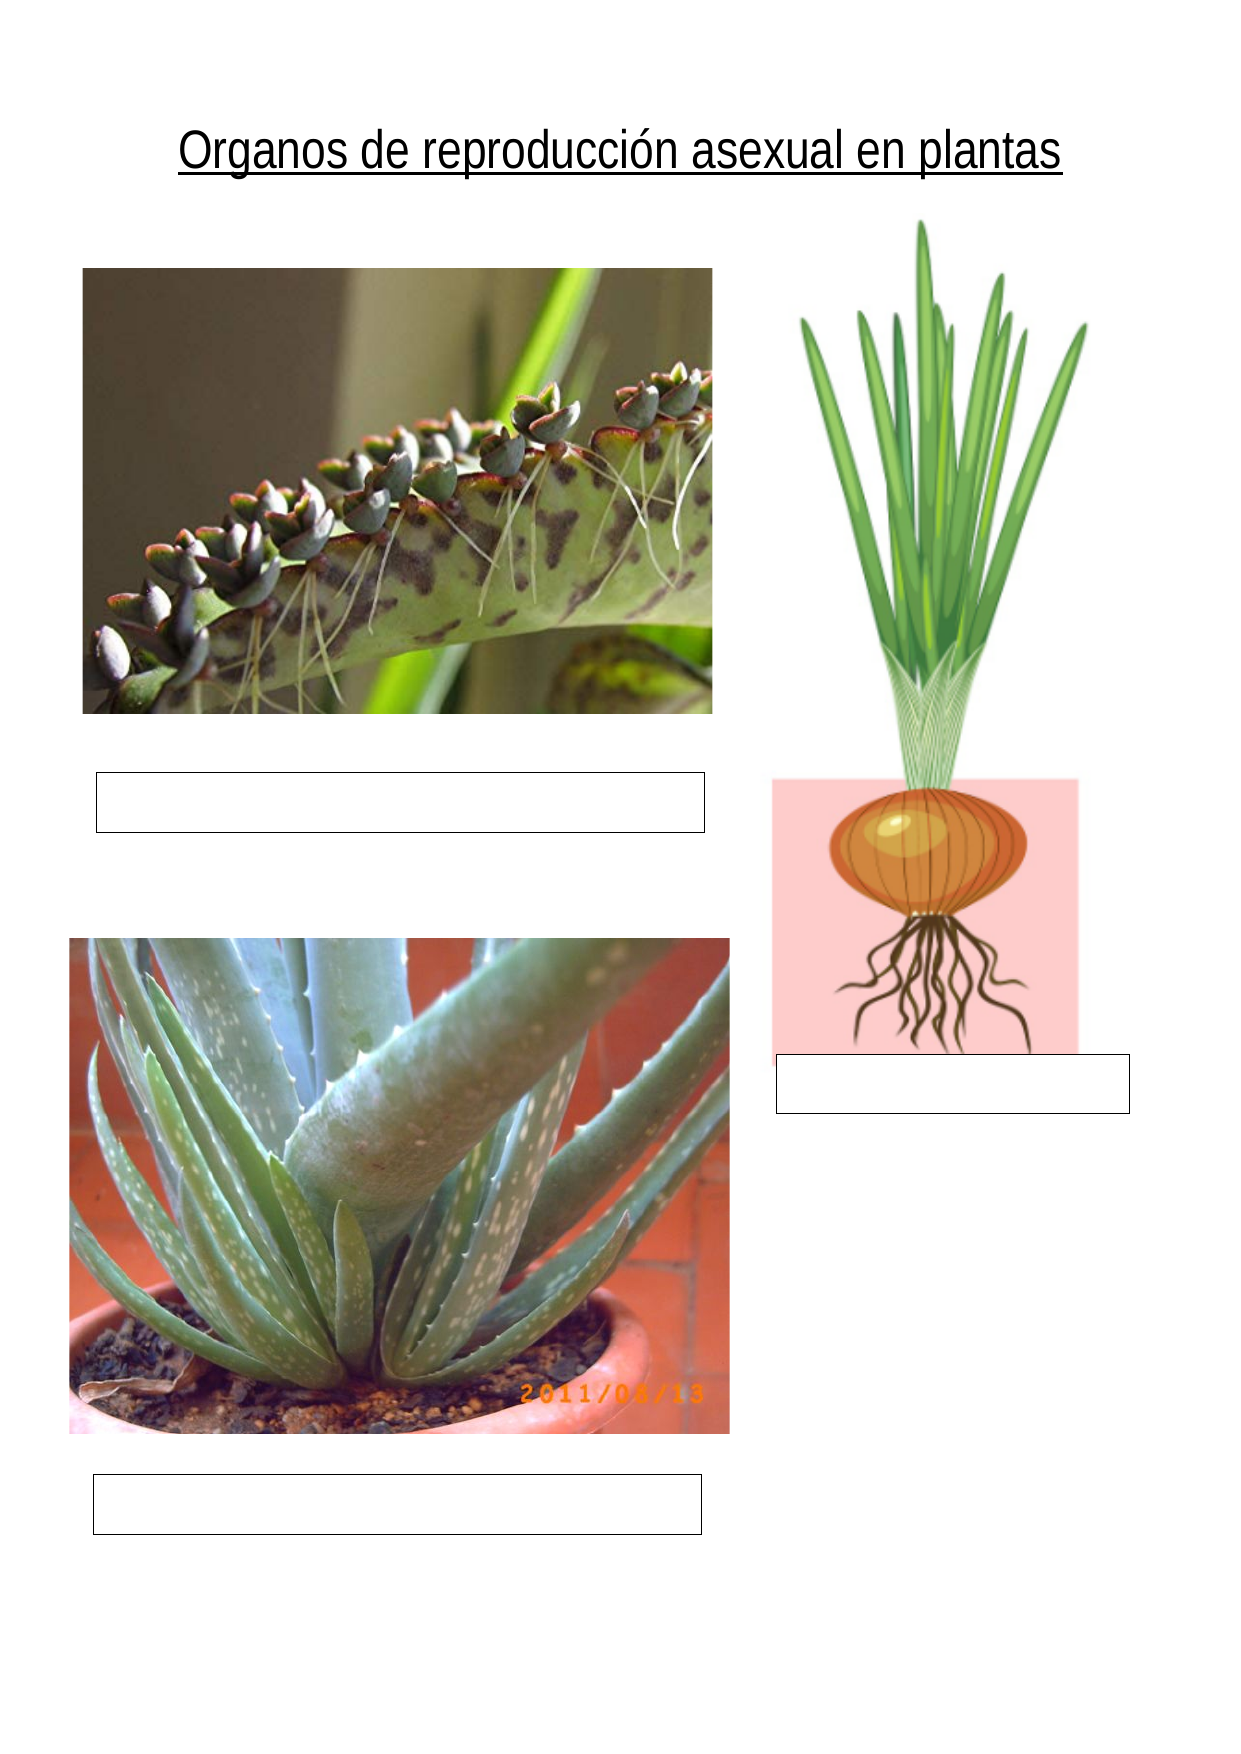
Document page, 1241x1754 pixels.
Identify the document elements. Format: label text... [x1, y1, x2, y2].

text Organos de reproducción asexual en plantas [118, 118, 1122, 180]
picture [69, 213, 1203, 1434]
